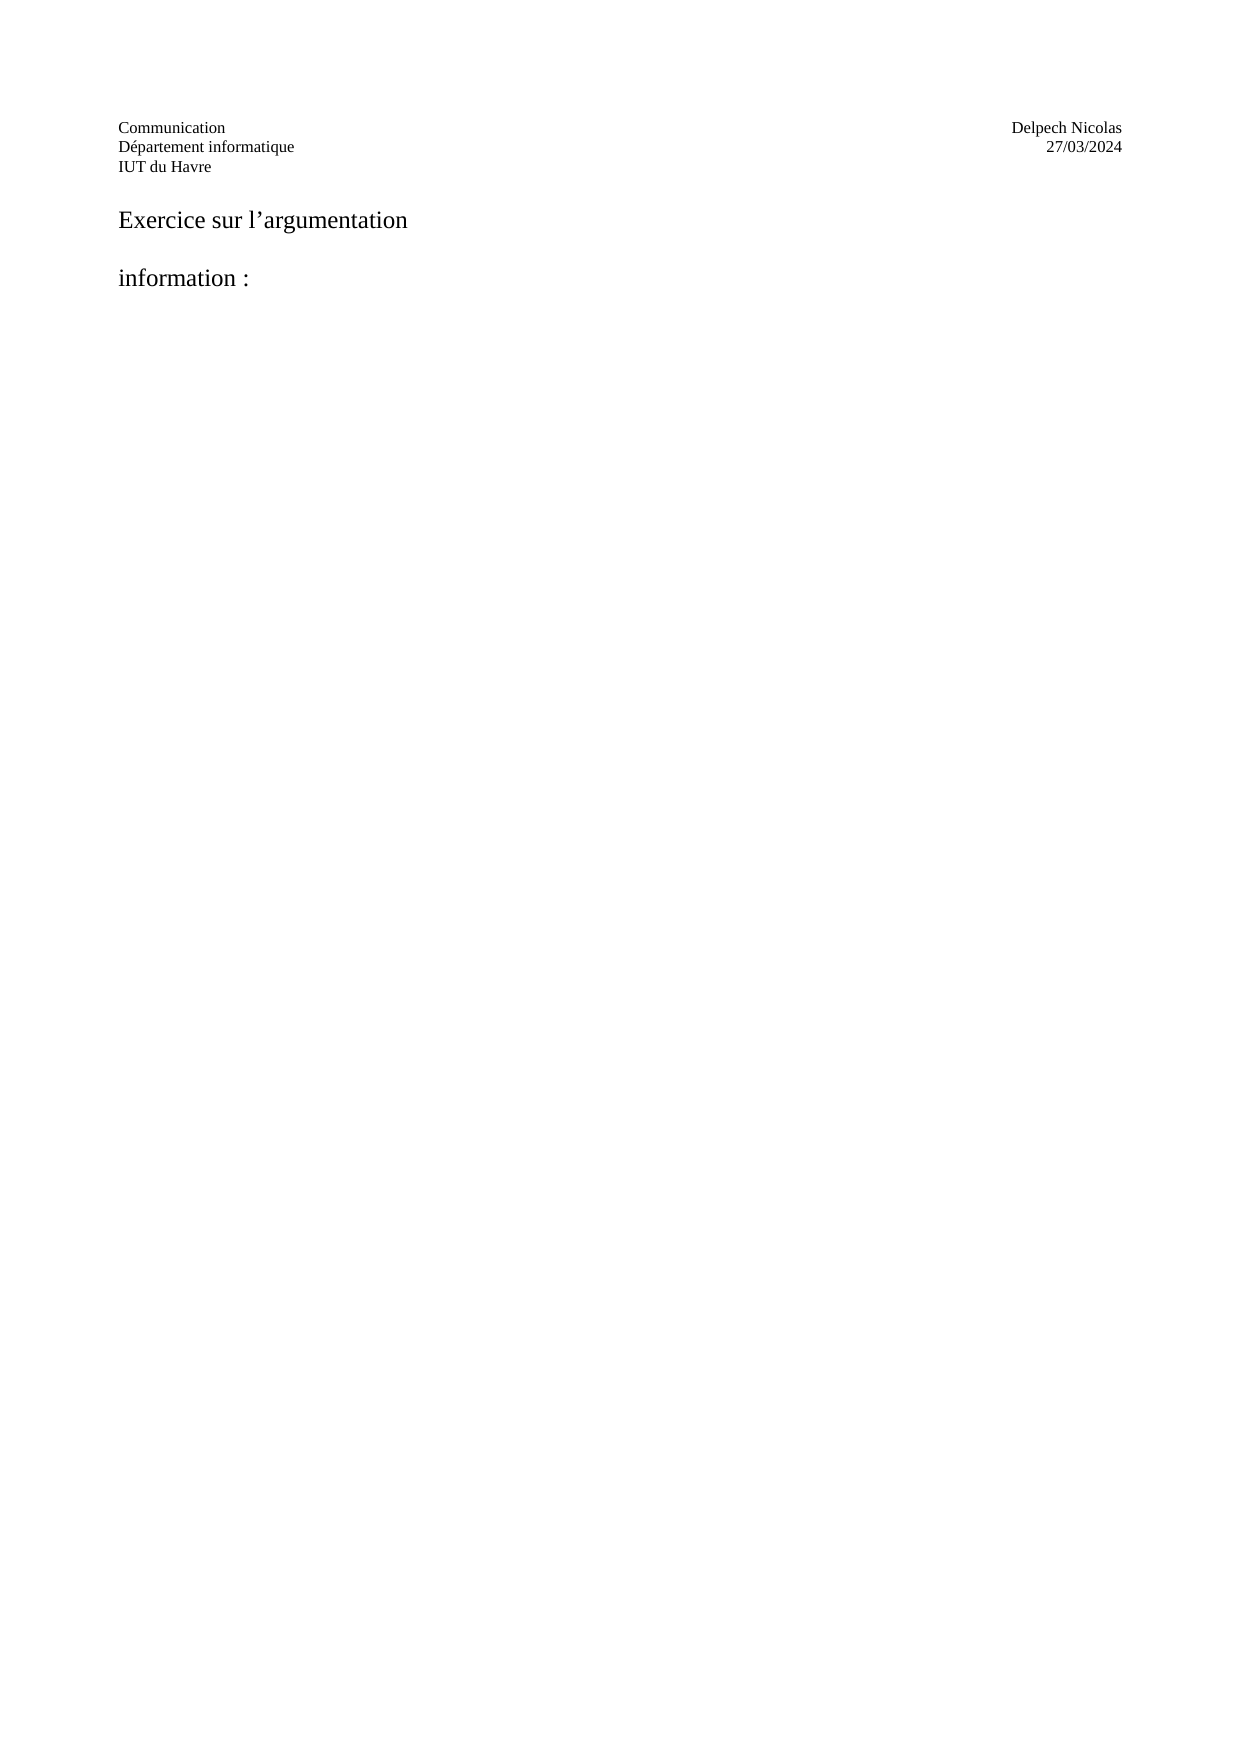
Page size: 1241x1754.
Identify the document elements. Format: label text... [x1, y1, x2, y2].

text Exercice sur l’argumentation [118, 205, 1122, 234]
text information : [118, 263, 1122, 291]
